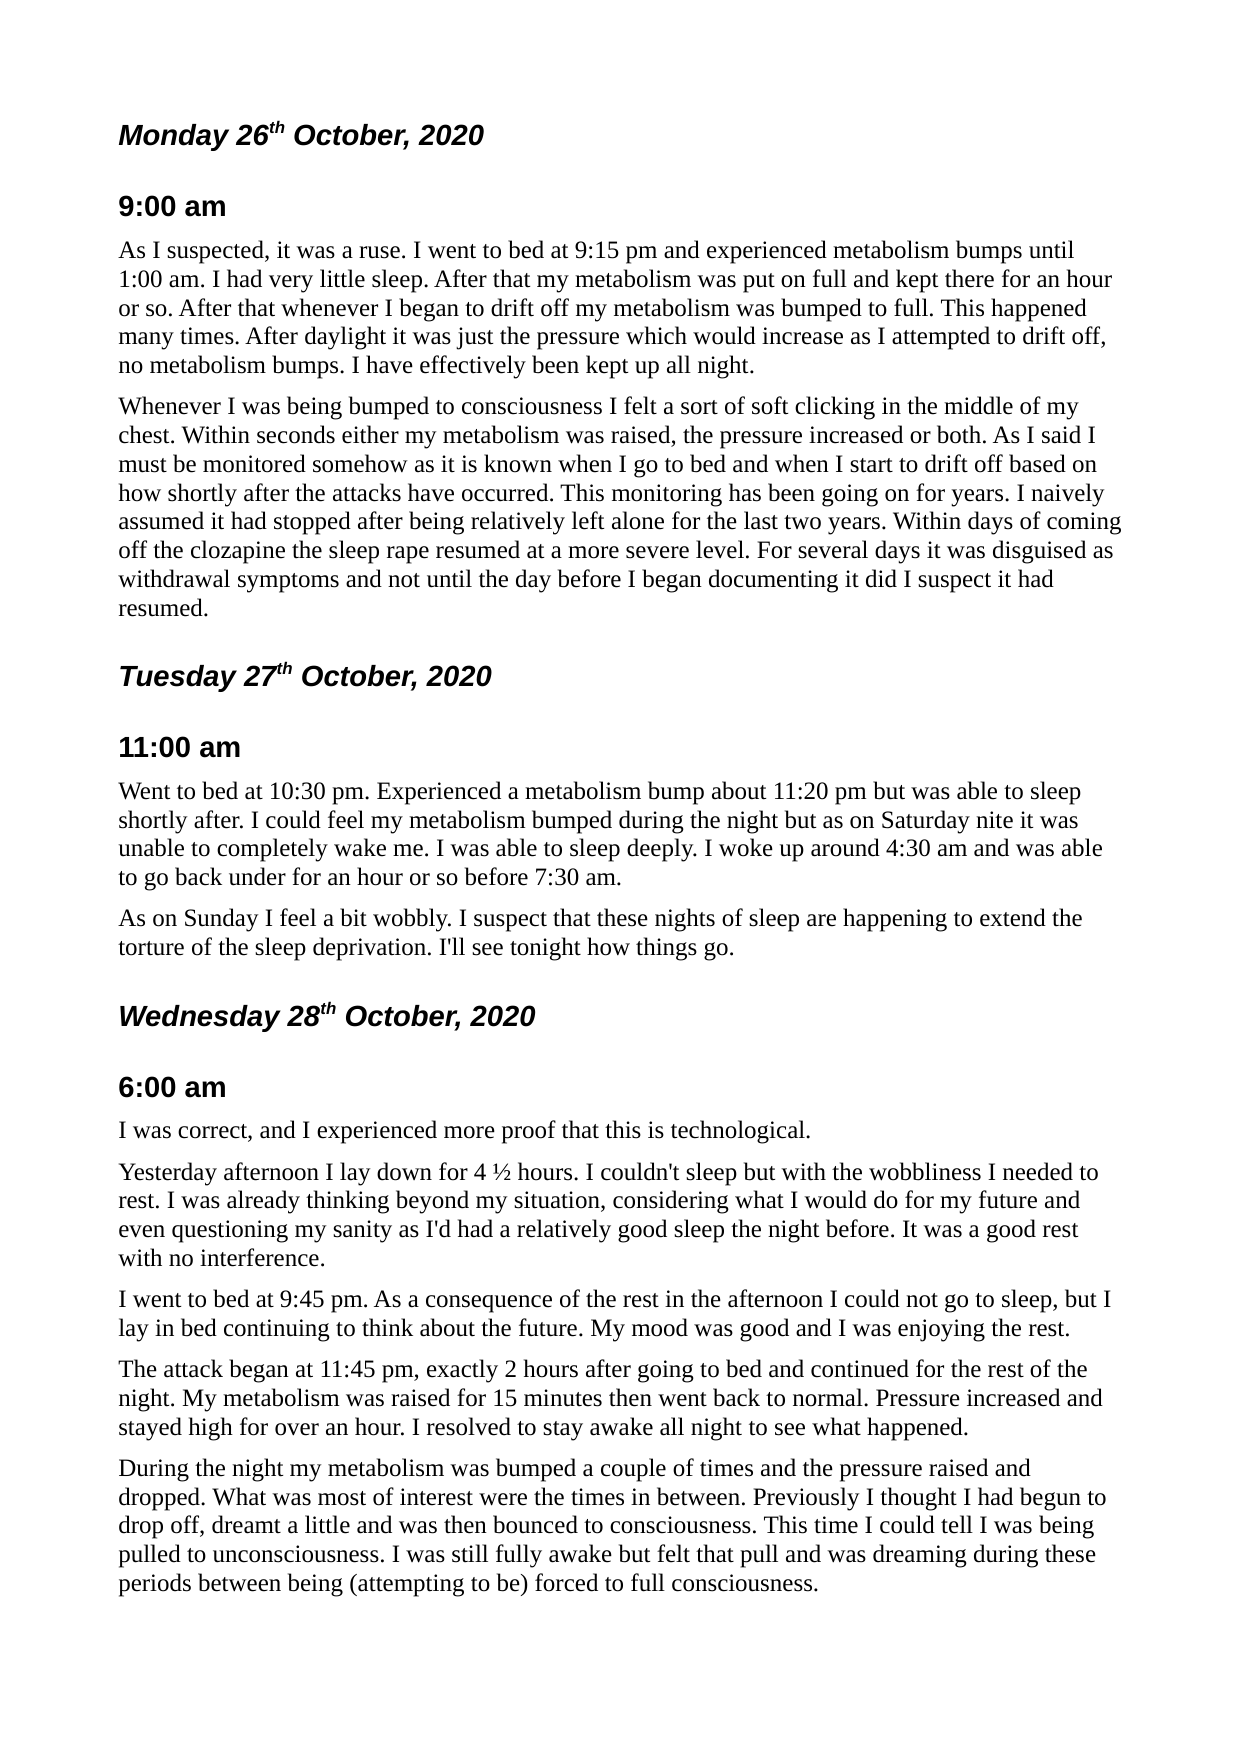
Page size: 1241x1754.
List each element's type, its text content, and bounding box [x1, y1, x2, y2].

text Went to bed at 10:30 pm. Experienced a metabolism bump about 11:20 pm but was able to sleep shortly after. I could feel my metabolism bumped during the night but as on Saturday nite it was unable to completely wake me. I was able to sleep deeply. I woke up around 4:30 am and was able to go back under for an hour or so before 7:30 am. [118, 776, 1122, 891]
subtitle 6:00 am [118, 1069, 1122, 1103]
text As I suspected, it was a ruse. I went to bed at 9:15 pm and experienced metabolism bumps until 1:00 am. I had very little sleep. After that my metabolism was put on full and kept there for an hour or so. After that whenever I began to drift off my metabolism was bumped to full. This happened many times. After daylight it was just the pressure which would increase as I attempted to drift off, no metabolism bumps. I have effectively been kept up all night. [118, 235, 1122, 379]
subtitle Tuesday 27th October, 2020 [118, 659, 1122, 692]
subtitle Wednesday 28th October, 2020 [118, 998, 1122, 1032]
text As on Sunday I feel a bit wobbly. I suspect that these nights of sleep are happening to extend the torture of the sleep deprivation. I'll see tonight how things go. [118, 903, 1122, 961]
subtitle 9:00 am [118, 189, 1122, 223]
subtitle 11:00 am [118, 730, 1122, 763]
text The attack began at 11:45 pm, exactly 2 hours after going to bed and continued for the rest of the night. My metabolism was raised for 15 minutes then went back to normal. Pressure increased and stayed high for over an hour. I resolved to stay awake all night to see what happened. [118, 1354, 1122, 1441]
subtitle Monday 26th October, 2020 [118, 118, 1122, 152]
text I was correct, and I experienced more proof that this is technological. [118, 1116, 1122, 1144]
text I went to bed at 9:45 pm. As a consequence of the rest in the afternoon I could not go to sleep, but I lay in bed continuing to think about the future. My mood was good and I was enjoying the rest. [118, 1284, 1122, 1342]
text During the night my metabolism was bumped a couple of times and the pressure raised and dropped. What was most of interest were the times in between. Previously I thought I had begun to drop off, dreamt a little and was then bounced to consciousness. This time I could tell I was being pulled to unconsciousness. I was still fully awake but felt that pull and was dreaming during these periods between being (attempting to be) forced to full consciousness. [118, 1453, 1122, 1597]
text Whenever I was being bumped to consciousness I felt a sort of soft clicking in the middle of my chest. Within seconds either my metabolism was raised, the pressure increased or both. As I said I must be monitored somehow as it is known when I go to bed and when I start to drift off based on how shortly after the attacks have occurred. This monitoring has been going on for years. I naively assumed it had stopped after being relatively left alone for the last two years. Within days of coming off the clozapine the sleep rape resumed at a more severe level. For several days it was disguised as withdrawal symptoms and not until the day before I began documenting it did I suspect it had resumed. [118, 391, 1122, 621]
text Yesterday afternoon I lay down for 4 ½ hours. I couldn't sleep but with the wobbliness I needed to rest. I was already thinking beyond my situation, considering what I would do for my future and even questioning my sanity as I'd had a relatively good sleep the night before. It was a good rest with no interference. [118, 1157, 1122, 1272]
